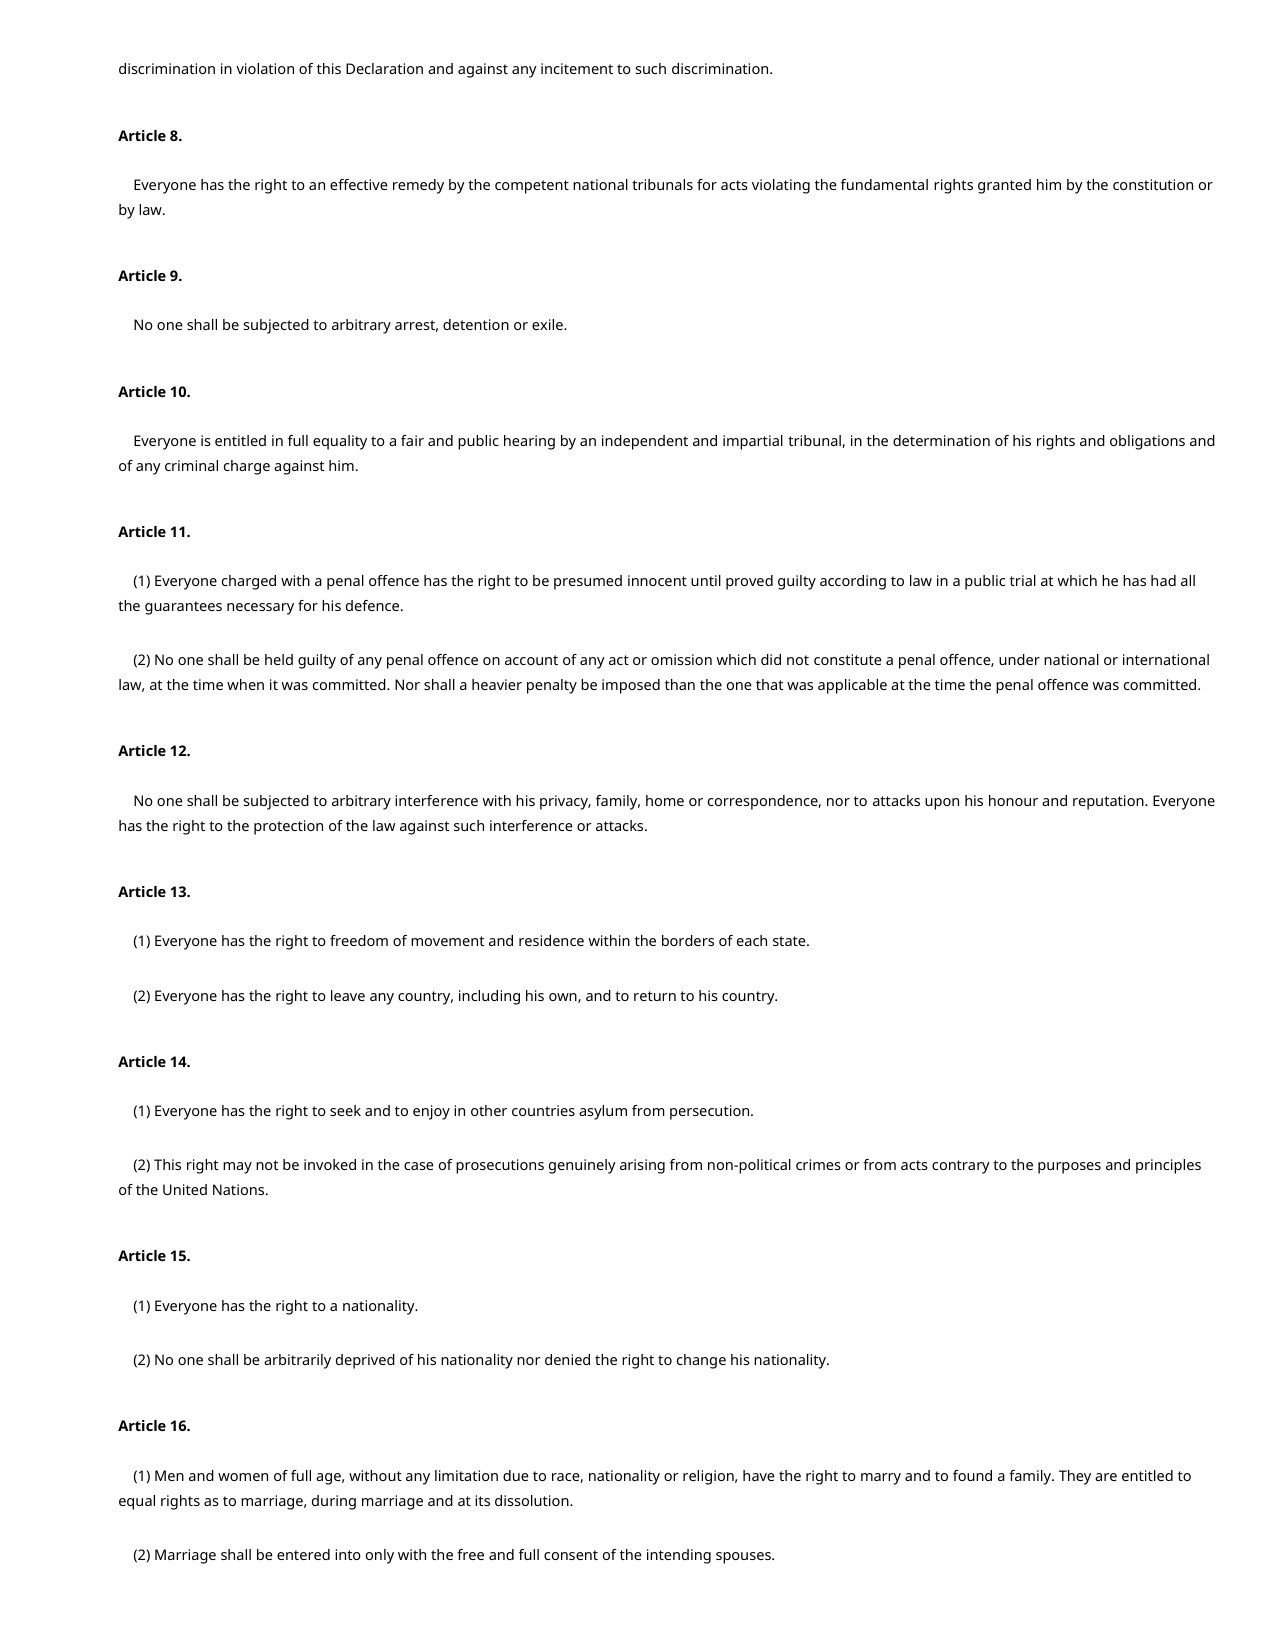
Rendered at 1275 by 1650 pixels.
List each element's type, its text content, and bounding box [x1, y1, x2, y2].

text Everyone has the right to an effective remedy by the competent national tribunals for acts violating the fundamental rights granted him by the constitution or by law. [118, 175, 1216, 219]
text No one shall be subjected to arbitrary arrest, detention or exile. [118, 315, 1216, 335]
text (2) No one shall be held guilty of any penal offence on account of any act or omission which did not constitute a penal offence, under national or international law, at the time when it was committed. Nor shall a heavier penalty be imposed than the one that was applicable at the time the penal offence was committed. [118, 650, 1216, 695]
text (2) Everyone has the right to leave any country, including his own, and to return to his country. [118, 985, 1216, 1005]
text (2) This right may not be invoked in the case of prosecutions genuinely arising from non-political crimes or from acts contrary to the purposes and principles of the United Nations. [118, 1155, 1216, 1200]
text (1) Men and women of full age, without any limitation due to race, nationality or religion, have the right to marry and to found a family. They are entitled to equal rights as to marriage, during marriage and at its dissolution. [118, 1466, 1216, 1510]
text (1) Everyone has the right to seek and to enjoy in other countries asylum from persecution. [118, 1101, 1216, 1121]
text Everyone is entitled in full equality to a fair and public hearing by an independent and impartial tribunal, in the determination of his rights and obligations and of any criminal charge against him. [118, 431, 1216, 475]
text Article 12. [118, 741, 1216, 761]
text (1) Everyone charged with a penal offence has the right to be presumed innocent until proved guilty according to law in a public trial at which he has had all the guarantees necessary for his defence. [118, 571, 1216, 616]
text (1) Everyone has the right to a nationality. [118, 1296, 1216, 1316]
text (1) Everyone has the right to freedom of movement and residence within the borders of each state. [118, 931, 1216, 951]
text Article 13. [118, 882, 1216, 902]
text Article 15. [118, 1246, 1216, 1266]
text Article 16. [118, 1416, 1216, 1436]
text Article 8. [118, 125, 1216, 145]
text (2) No one shall be arbitrarily deprived of his nationality nor denied the right to change his nationality. [118, 1350, 1216, 1370]
text (2) Marriage shall be entered into only with the free and full consent of the intending spouses. [118, 1544, 1216, 1564]
text No one shall be subjected to arbitrary interference with his privacy, family, home or correspondence, nor to attacks upon his honour and reputation. Everyone has the right to the protection of the law against such interference or attacks. [118, 791, 1216, 835]
text discrimination in violation of this Declaration and against any incitement to such discrimination. [118, 59, 1216, 79]
text Article 11. [118, 522, 1216, 542]
text Article 9. [118, 266, 1216, 286]
text Article 10. [118, 381, 1216, 401]
text Article 14. [118, 1052, 1216, 1071]
